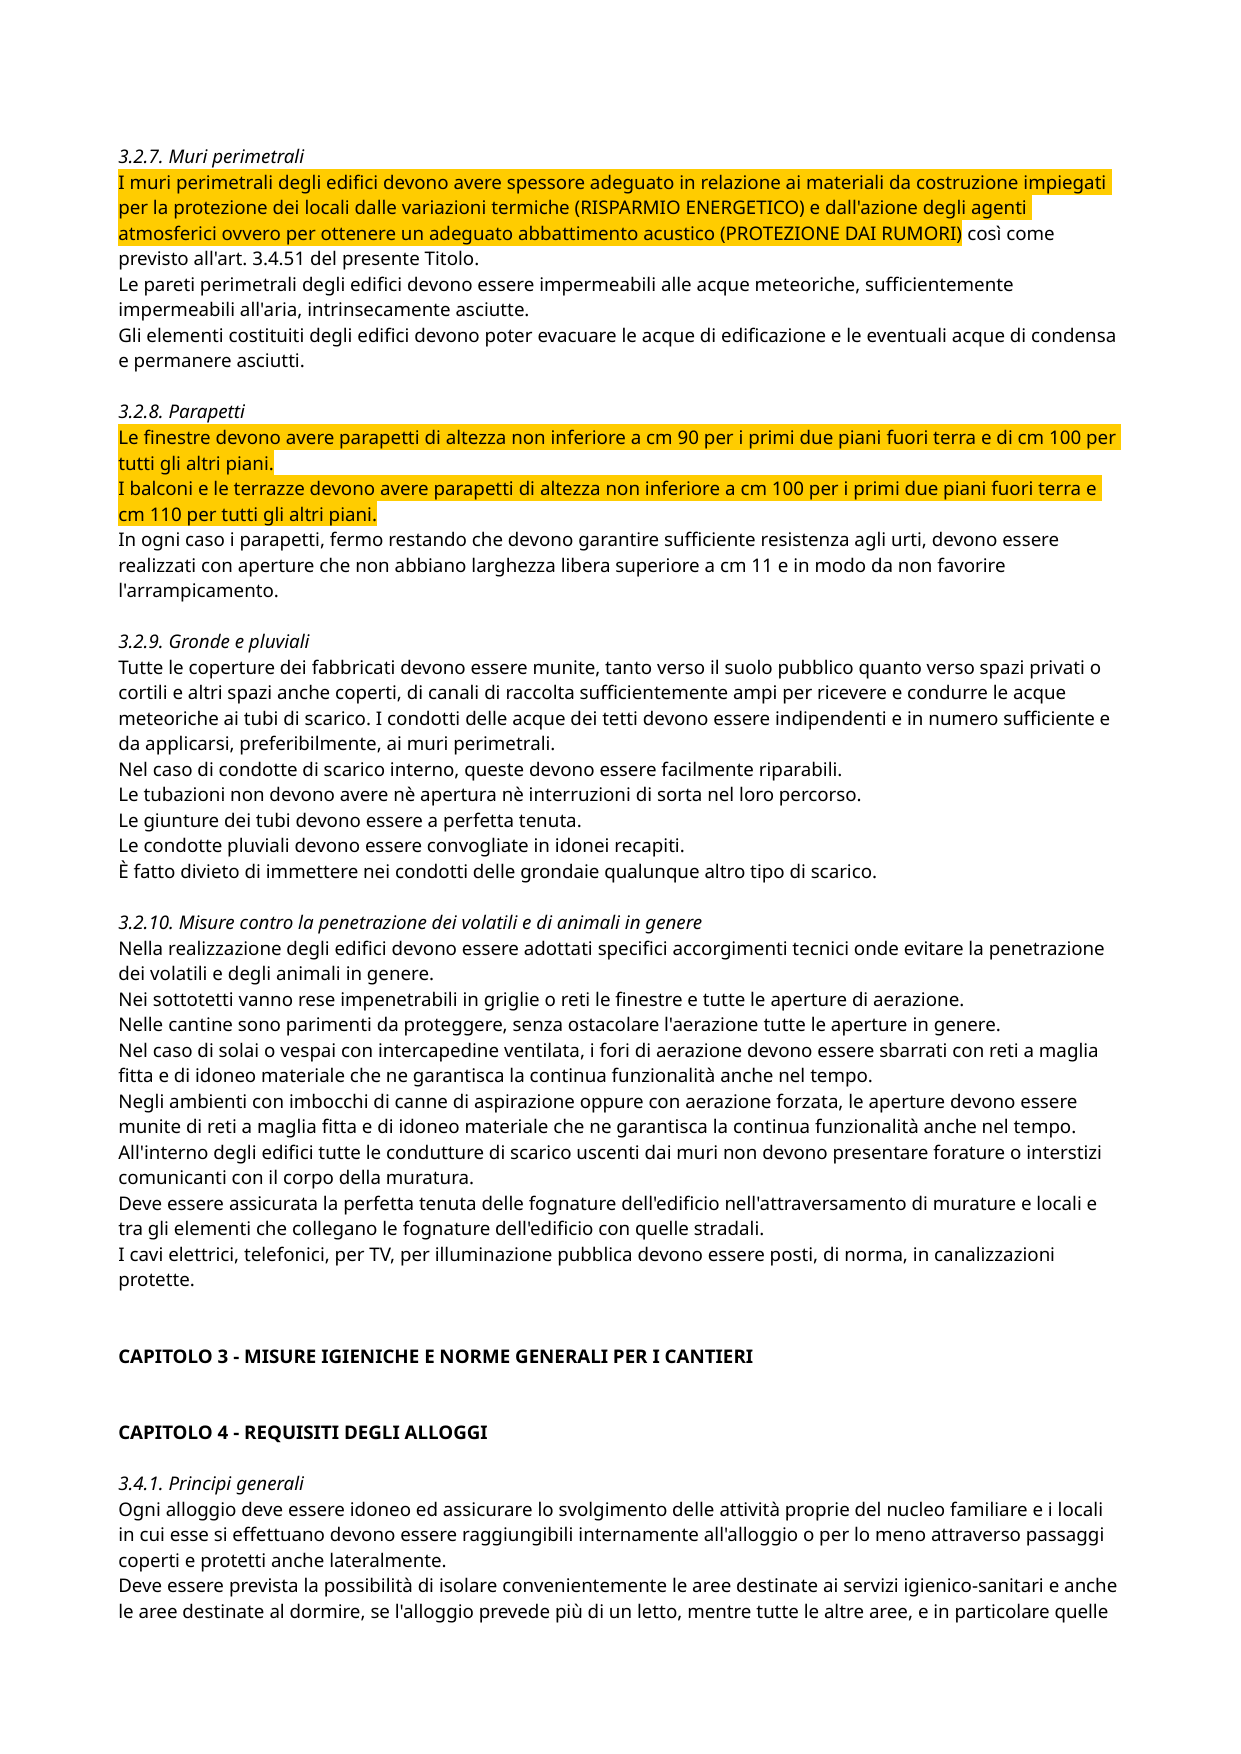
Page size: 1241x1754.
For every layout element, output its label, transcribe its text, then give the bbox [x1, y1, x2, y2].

text 3.2.9. Gronde e pluviali [118, 628, 1122, 654]
text Deve essere prevista la possibilità di isolare convenientemente le aree destinate ai servizi igienico-sanitari e anche le aree destinate al dormire, se l'alloggio prevede più di un letto, mentre tutte le altre aree, e in particolare quelle [118, 1573, 1122, 1624]
text Nei sottotetti vanno rese impenetrabili in griglie o reti le finestre e tutte le aperture di aerazione. [118, 986, 1122, 1011]
text Nella realizzazione degli edifici devono essere adottati specifici accorgimenti tecnici onde evitare la penetrazione dei volatili e degli animali in genere. [118, 935, 1122, 986]
text 3.2.10. Misure contro la penetrazione dei volatili e di animali in genere [118, 909, 1122, 935]
text CAPITOLO 3 - MISURE IGIENICHE E NORME GENERALI PER I CANTIERI [118, 1343, 1122, 1369]
text Le finestre devono avere parapetti di altezza non inferiore a cm 90 per i primi due piani fuori terra e di cm 100 per tutti gli altri piani. [118, 424, 1122, 475]
text Le giunture dei tubi devono essere a perfetta tenuta. [118, 807, 1122, 833]
text 3.4.1. Principi generali [118, 1471, 1122, 1496]
text I muri perimetrali degli edifici devono avere spessore adeguato in relazione ai materiali da costruzione impiegati per la protezione dei locali dalle variazioni termiche (RISPARMIO ENERGETICO) e dall'azione degli agenti atmosferici ovvero per ottenere un adeguato abbattimento acustico (PROTEZIONE DAI RUMORI) così come previsto all'art. 3.4.51 del presente Titolo. [118, 169, 1122, 271]
text Le condotte pluviali devono essere convogliate in idonei recapiti. [118, 833, 1122, 858]
text 3.2.8. Parapetti [118, 399, 1122, 424]
text È fatto divieto di immettere nei condotti delle grondaie qualunque altro tipo di scarico. [118, 858, 1122, 884]
text Le pareti perimetrali degli edifici devono essere impermeabili alle acque meteoriche, sufficientemente impermeabili all'aria, intrinsecamente asciutte. [118, 271, 1122, 322]
text Tutte le coperture dei fabbricati devono essere munite, tanto verso il suolo pubblico quanto verso spazi privati o cortili e altri spazi anche coperti, di canali di raccolta sufficientemente ampi per ricevere e condurre le acque meteoriche ai tubi di scarico. I condotti delle acque dei tetti devono essere indipendenti e in numero sufficiente e da applicarsi, preferibilmente, ai muri perimetrali. [118, 654, 1122, 756]
text Nel caso di solai o vespai con intercapedine ventilata, i fori di aerazione devono essere sbarrati con reti a maglia fitta e di idoneo materiale che ne garantisca la continua funzionalità anche nel tempo. [118, 1037, 1122, 1088]
text I cavi elettrici, telefonici, per TV, per illuminazione pubblica devono essere posti, di norma, in canalizzazioni protette. [118, 1241, 1122, 1292]
text Gli elementi costituiti degli edifici devono poter evacuare le acque di edificazione e le eventuali acque di condensa e permanere asciutti. [118, 322, 1122, 373]
text I balconi e le terrazze devono avere parapetti di altezza non inferiore a cm 100 per i primi due piani fuori terra e cm 110 per tutti gli altri piani. [118, 475, 1122, 526]
text In ogni caso i parapetti, fermo restando che devono garantire sufficiente resistenza agli urti, devono essere realizzati con aperture che non abbiano larghezza libera superiore a cm 11 e in modo da non favorire l'arrampicamento. [118, 526, 1122, 603]
text CAPITOLO 4 - REQUISITI DEGLI ALLOGGI [118, 1420, 1122, 1445]
text Deve essere assicurata la perfetta tenuta delle fognature dell'edificio nell'attraversamento di murature e locali e tra gli elementi che collegano le fognature dell'edificio con quelle stradali. [118, 1190, 1122, 1241]
text All'interno degli edifici tutte le condutture di scarico uscenti dai muri non devono presentare forature o interstizi comunicanti con il corpo della muratura. [118, 1139, 1122, 1190]
text Nel caso di condotte di scarico interno, queste devono essere facilmente riparabili. [118, 756, 1122, 782]
text Le tubazioni non devono avere nè apertura nè interruzioni di sorta nel loro percorso. [118, 782, 1122, 807]
text 3.2.7. Muri perimetrali [118, 144, 1122, 169]
text Negli ambienti con imbocchi di canne di aspirazione oppure con aerazione forzata, le aperture devono essere munite di reti a maglia fitta e di idoneo materiale che ne garantisca la continua funzionalità anche nel tempo. [118, 1088, 1122, 1139]
text Nelle cantine sono parimenti da proteggere, senza ostacolare l'aerazione tutte le aperture in genere. [118, 1011, 1122, 1037]
text Ogni alloggio deve essere idoneo ed assicurare lo svolgimento delle attività proprie del nucleo familiare e i locali in cui esse si effettuano devono essere raggiungibili internamente all'alloggio o per lo meno attraverso passaggi coperti e protetti anche lateralmente. [118, 1496, 1122, 1573]
